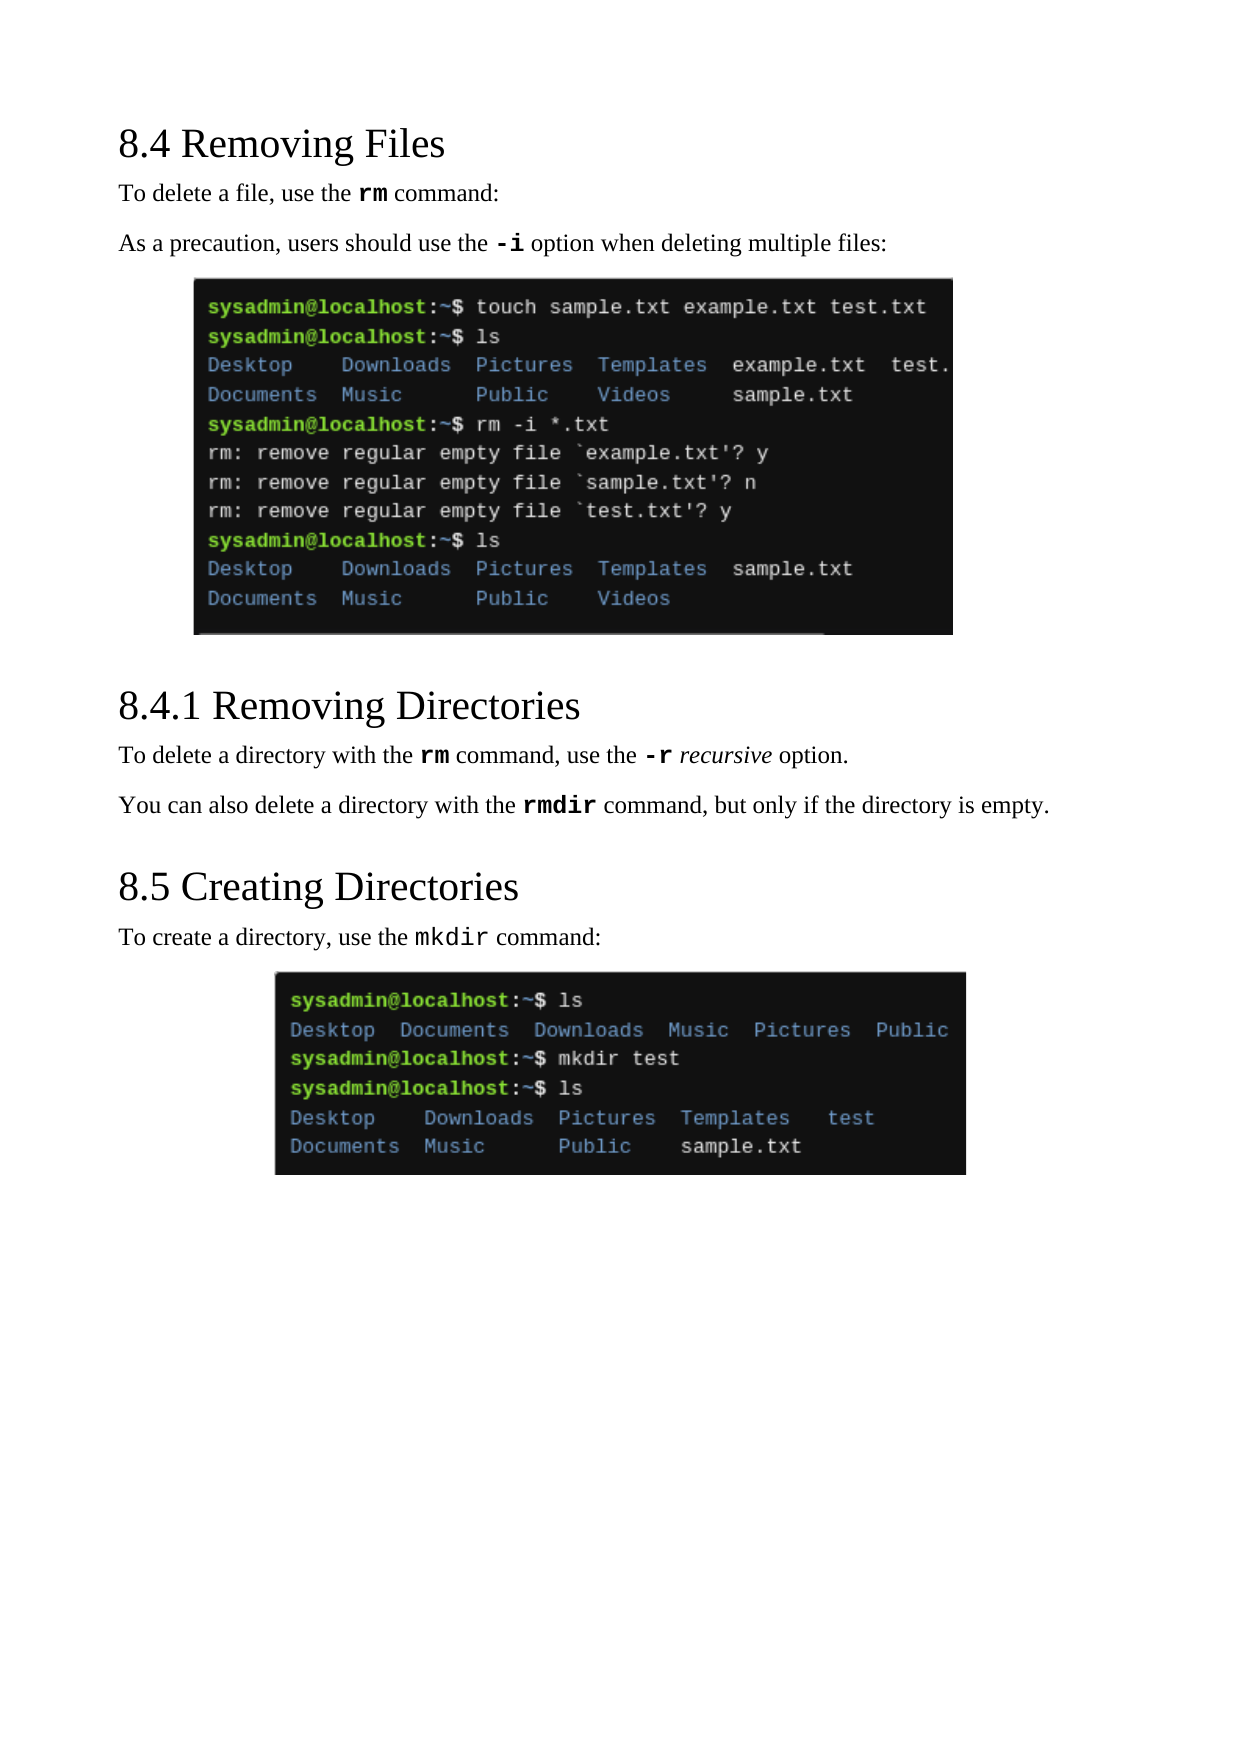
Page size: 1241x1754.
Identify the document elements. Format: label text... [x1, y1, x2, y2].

text To create a directory, use the mkdir command: [118, 922, 1122, 953]
picture [193, 276, 953, 635]
subtitle 8.4 Removing Files [118, 118, 1122, 166]
subtitle 8.4.1 Removing Directories [118, 680, 1122, 728]
text To delete a directory with the rm command, use the -r recursive option. [118, 741, 1122, 771]
text As a precaution, users should use the -i option when deleting multiple files: [118, 228, 1122, 259]
picture [274, 971, 967, 1175]
text To delete a file, use the rm command: [118, 178, 1122, 209]
subtitle 8.5 Creating Directories [118, 861, 1122, 909]
text You can also delete a directory with the rmdir command, but only if the directory is empty. [118, 791, 1122, 821]
